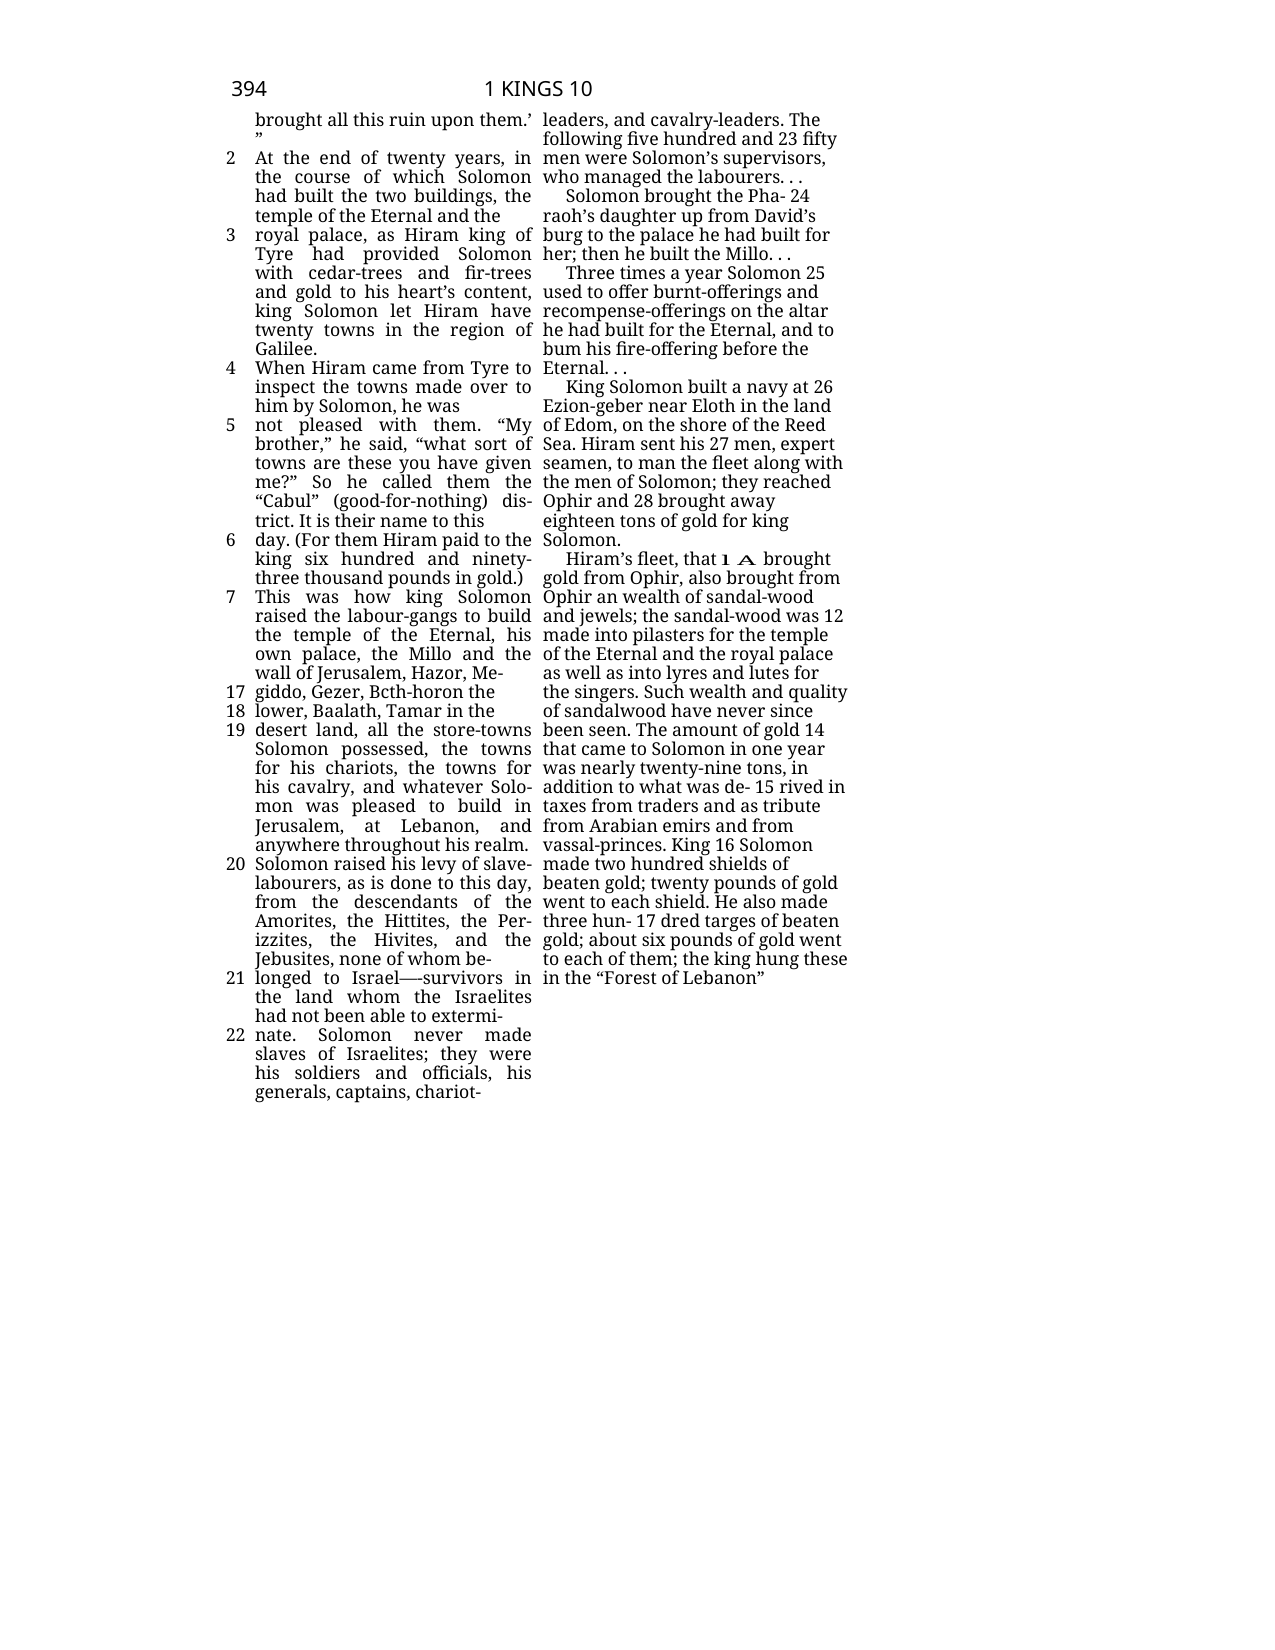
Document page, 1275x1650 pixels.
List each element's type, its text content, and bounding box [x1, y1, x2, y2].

list lower, Baalath, Tamar in the [226, 702, 532, 721]
list Solomon raised his levy of slave- labourers, as is done to this day, from the descendants of the Amorites, the Hittites, the Per- izzites, the Hivites, and the Jebusites, none of whom be- [226, 855, 532, 969]
text Hiram’s fleet, that l A brought gold from Ophir, also brought from Ophir an wealth of sandal-wood and jewels; the sandal-wood was 12 made into pilasters for the tem­ple of the Eternal and the royal palace as well as into lyres and lutes for the singers. Such wealth and quality of sandal­wood have never since been seen. The amount of gold 14 that came to Solomon in one year was nearly twenty-nine tons, in addition to what was de- 15 rived in taxes from traders and as tribute from Arabian emirs and from vassal-princes. King 16 Solomon made two hundred shields of beaten gold; twenty pounds of gold went to each shield. He also made three hun- 17 dred targes of beaten gold; about six pounds of gold went to each of them; the king hung these in the “Forest of Lebanon” [543, 550, 849, 988]
text leaders, and cavalry-leaders. The following five hundred and 23 fifty men were Solomon’s super­visors, who managed the la­bourers. . . [543, 111, 849, 188]
list royal palace, as Hiram king of Tyre had provided Solomon with cedar-trees and fir-trees and gold to his heart’s content, king Solomon let Hiram have twenty towns in the region of Galilee. [226, 226, 532, 359]
list giddo, Gezer, Bcth-horon the [226, 683, 532, 702]
list desert land, all the store-towns Solomon possessed, the towns for his chariots, the towns for his cavalry, and whatever Solo­mon was pleased to build in Jerusalem, at Lebanon, and anywhere throughout his realm. [226, 721, 532, 855]
list longed to Israel—-survivors in the land whom the Israelites had not been able to extermi- [226, 969, 532, 1026]
list day. (For them Hiram paid to the king six hundred and ninety- three thousand pounds in gold.) [226, 531, 532, 588]
text Three times a year Solomon 25 used to offer burnt-offerings and recompense-offerings on the altar he had built for the Eternal, and to bum his fire-offering before the Eternal. . . [543, 264, 849, 378]
list nate. Solomon never made slaves of Israelites; they were his soldiers and officials, his generals, captains, chariot- [226, 1026, 532, 1103]
list This was how king Solomon raised the labour-gangs to build the temple of the Eternal, his own palace, the Millo and the wall of Jerusalem, Hazor, Me- [226, 588, 532, 683]
list When Hiram came from Tyre to inspect the towns made over to him by Solomon, he was [226, 359, 532, 416]
list not pleased with them. “My brother,” he said, “what sort of towns are these you have given me?” So he called them the “Cabul” (good-for-nothing) dis­trict. It is their name to this [226, 416, 532, 531]
list At the end of twenty years, in the course of which Solomon had built the two buildings, the temple of the Eternal and the [226, 149, 532, 226]
text brought all this ruin upon them.’ ” [255, 111, 532, 149]
text King Solomon built a navy at 26 Ezion-geber near Eloth in the land of Edom, on the shore of the Reed Sea. Hiram sent his 27 men, expert seamen, to man the fleet along with the men of Sol­omon; they reached Ophir and 28 brought away eighteen tons of gold for king Solomon. [543, 378, 849, 550]
text Solomon brought the Pha- 24 raoh’s daughter up from David’s burg to the palace he had built for her; then he built the Millo. . . [543, 188, 849, 264]
